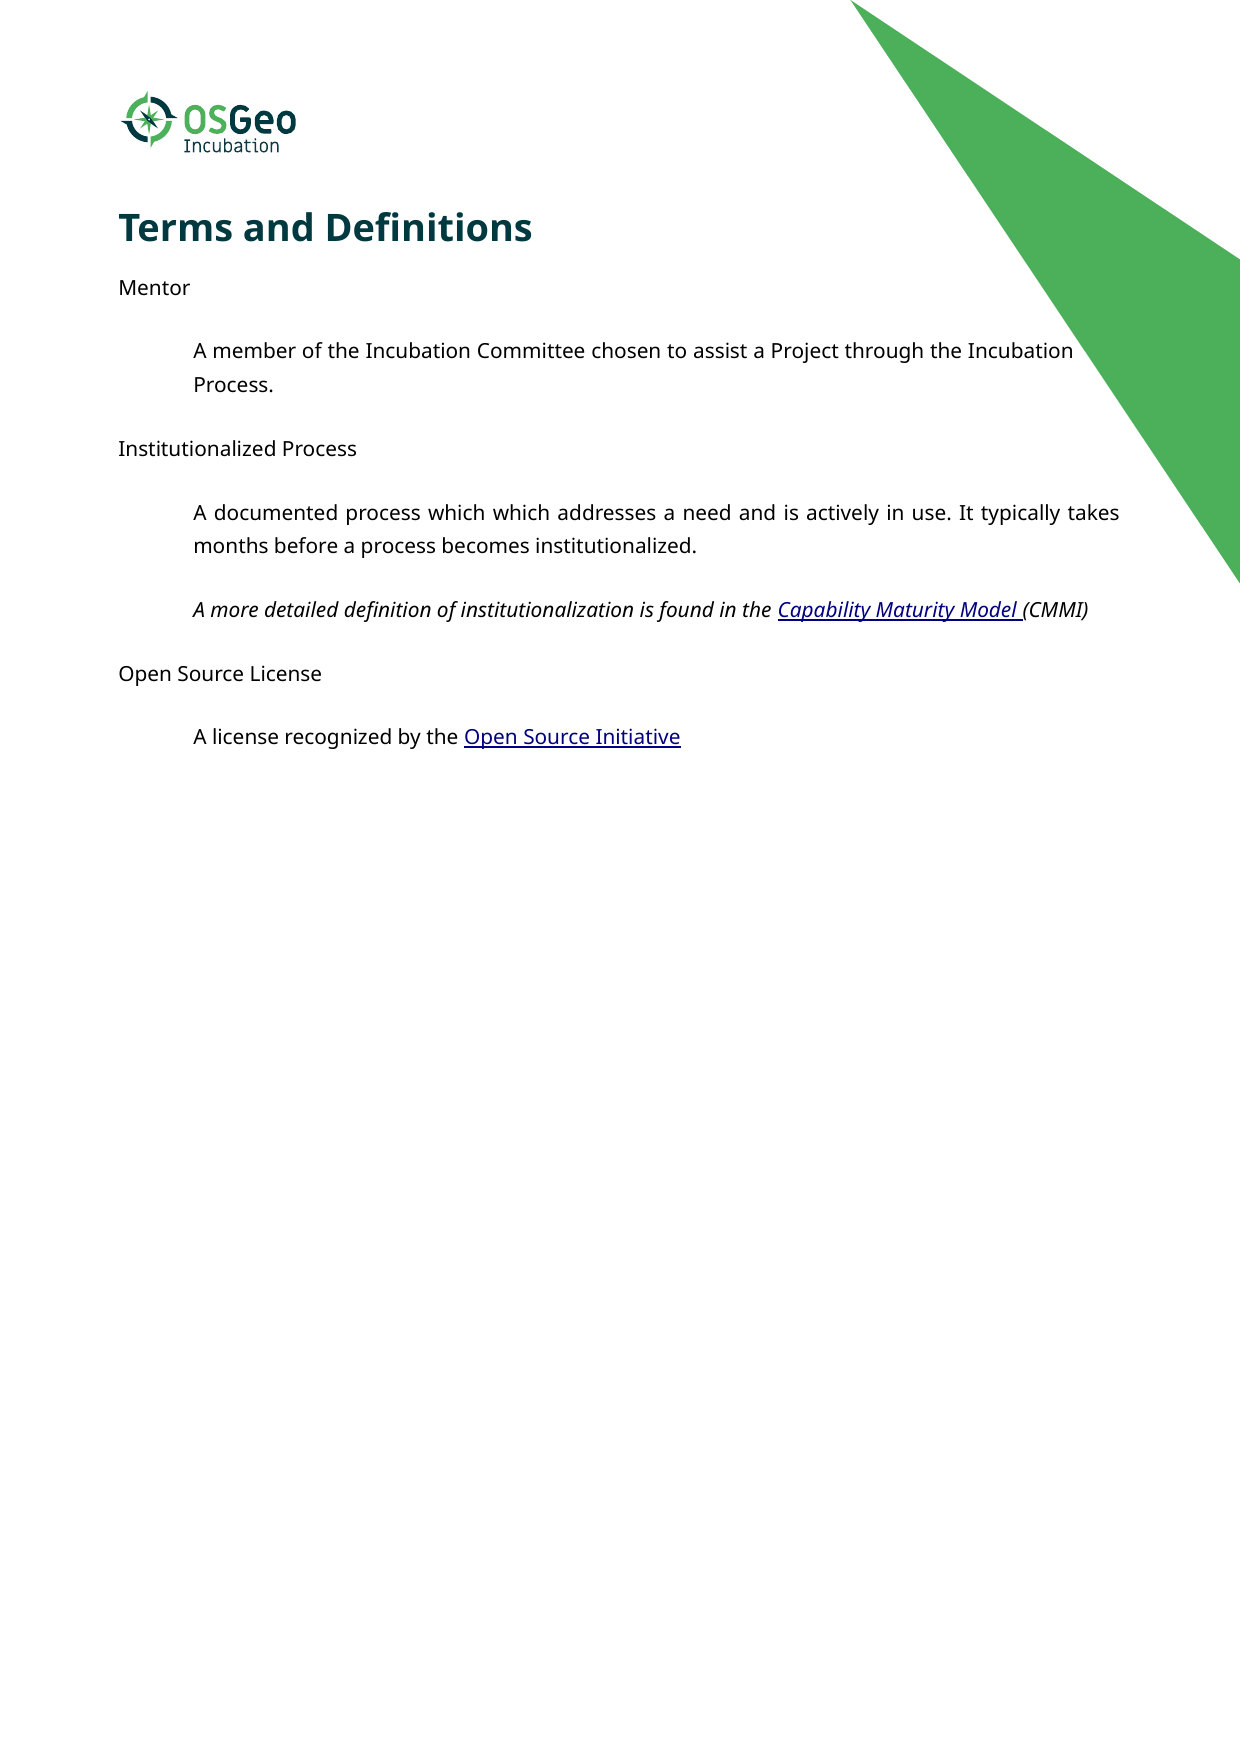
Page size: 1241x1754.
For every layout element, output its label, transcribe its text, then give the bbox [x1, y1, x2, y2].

subtitle Terms and Definitions [118, 201, 1018, 253]
text Mentor [118, 273, 1050, 301]
text A more detailed definition of institutionalization is found in the Capability Maturity Model (CMMI) [193, 595, 1122, 624]
text Open Source License [118, 659, 1122, 687]
text A documented process which which addresses a need and is actively in use. It typically takes months before a process becomes institutionalized. [193, 498, 1122, 560]
text Institutionalized Process [118, 434, 1122, 462]
text A member of the Incubation Committee chosen to assist a Project through the Incubation Process. [193, 336, 1116, 399]
text A license recognized by the Open Source Initiative [193, 722, 1122, 751]
